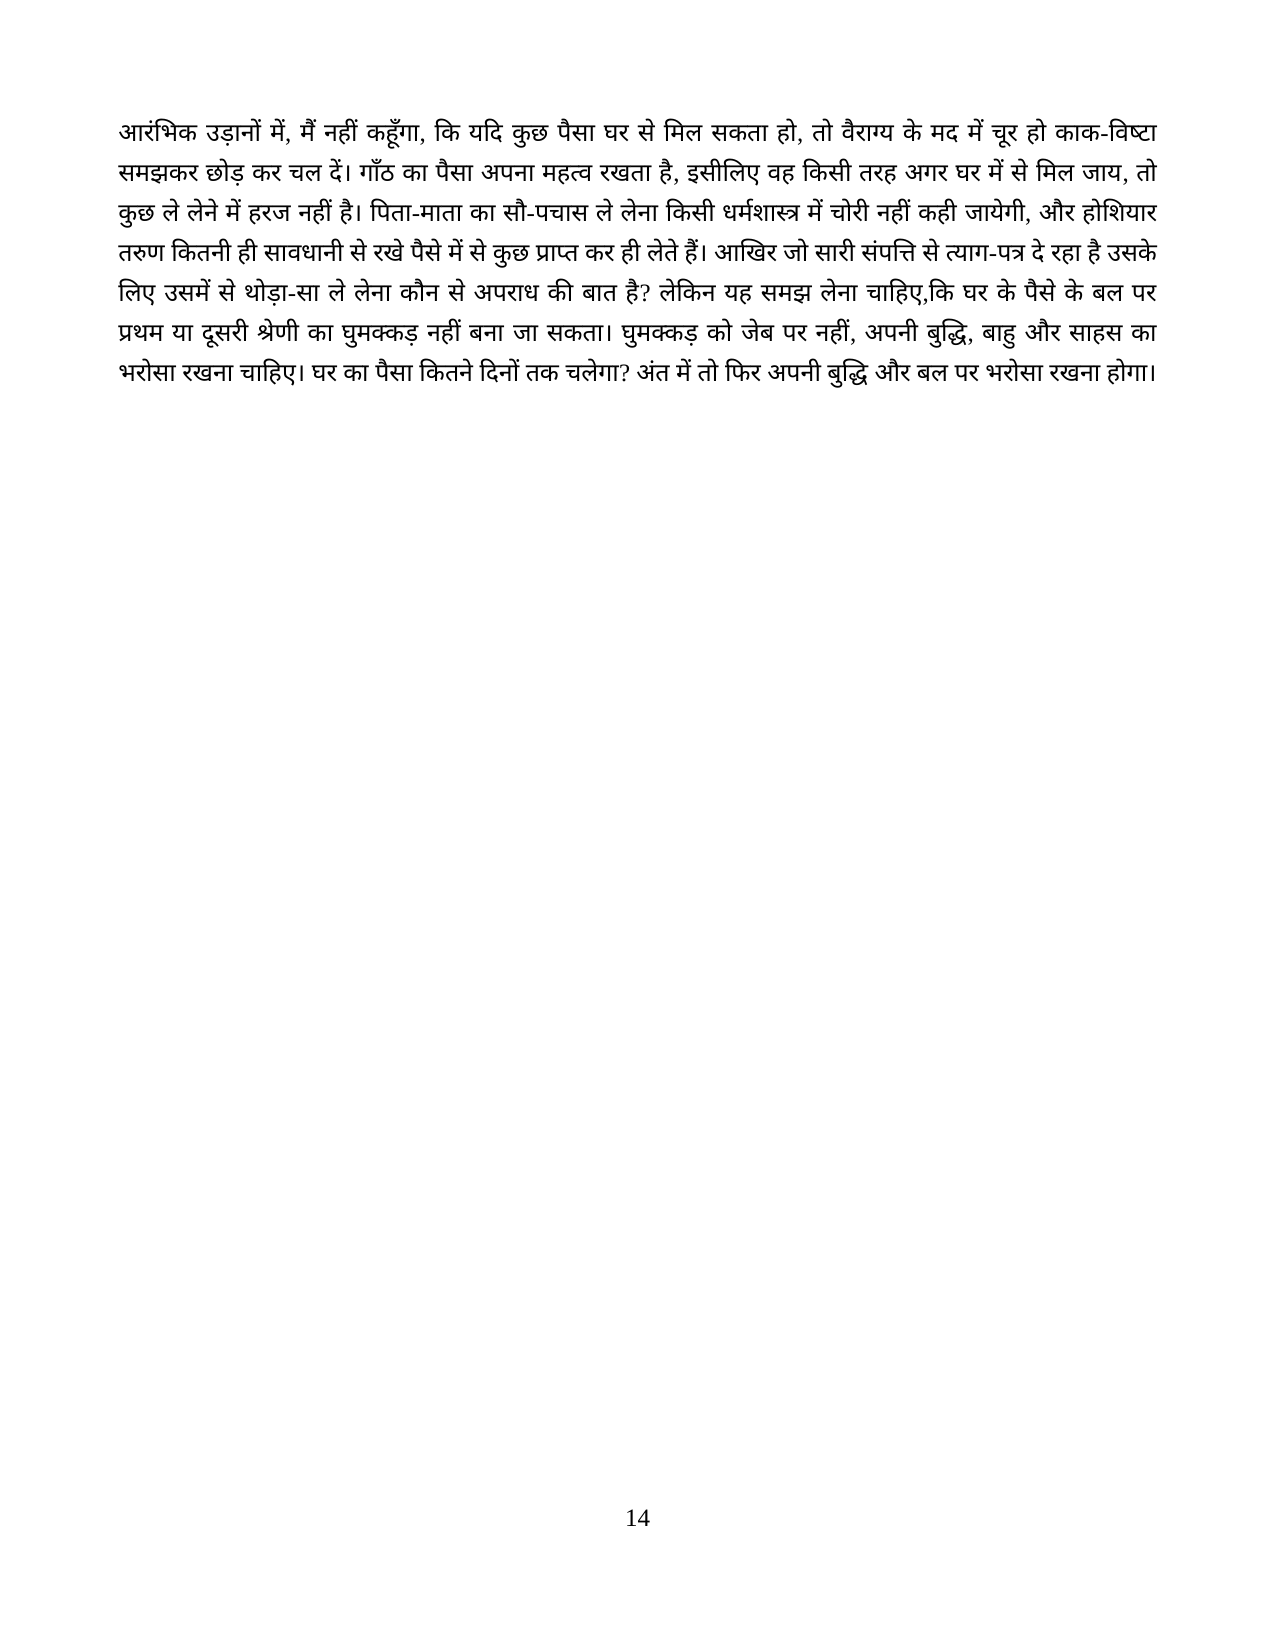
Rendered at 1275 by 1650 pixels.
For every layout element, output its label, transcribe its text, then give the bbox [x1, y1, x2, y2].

text आरंभिक उड़ानों में, मैं नहीं कहूँगा, कि यदि कुछ पैसा घर से मिल सकता हो, तो वैराग्‍य के मद में चूर हो काक-विष्‍टा समझकर छोड़ कर चल दें। गाँठ का पैसा अपना महत्‍व रखता है, इसीलिए वह किसी तरह अगर घर में से मिल जाय, तो कुछ ले लेने में हरज नहीं है। पिता-माता का सौ-पचास ले लेना किसी धर्मशास्‍त्र में चोरी नहीं कही जायेगी, और होशियार तरुण कितनी ही सावधानी से रखे पैसे में से कुछ प्राप्‍त कर ही लेते हैं। आखिर जो सारी संपत्ति से त्‍याग-पत्र दे रहा है उसके लिए उसमें से थोड़ा-सा ले लेना कौन से अपराध की बात है? लेकिन यह समझ लेना चाहिए,कि घर के पैसे के बल पर प्रथम या दूसरी श्रेणी का घुमक्कड़ नहीं बना जा सकता। घुमक्कड़ को जेब पर नहीं, अपनी बुद्धि, बाहु और साहस का भरोसा रखना चाहिए। घर का पैसा कितने दिनों तक चलेगा? अंत में तो फिर अपनी बुद्धि और बल पर भरोसा रखना होगा। [118, 118, 1157, 392]
